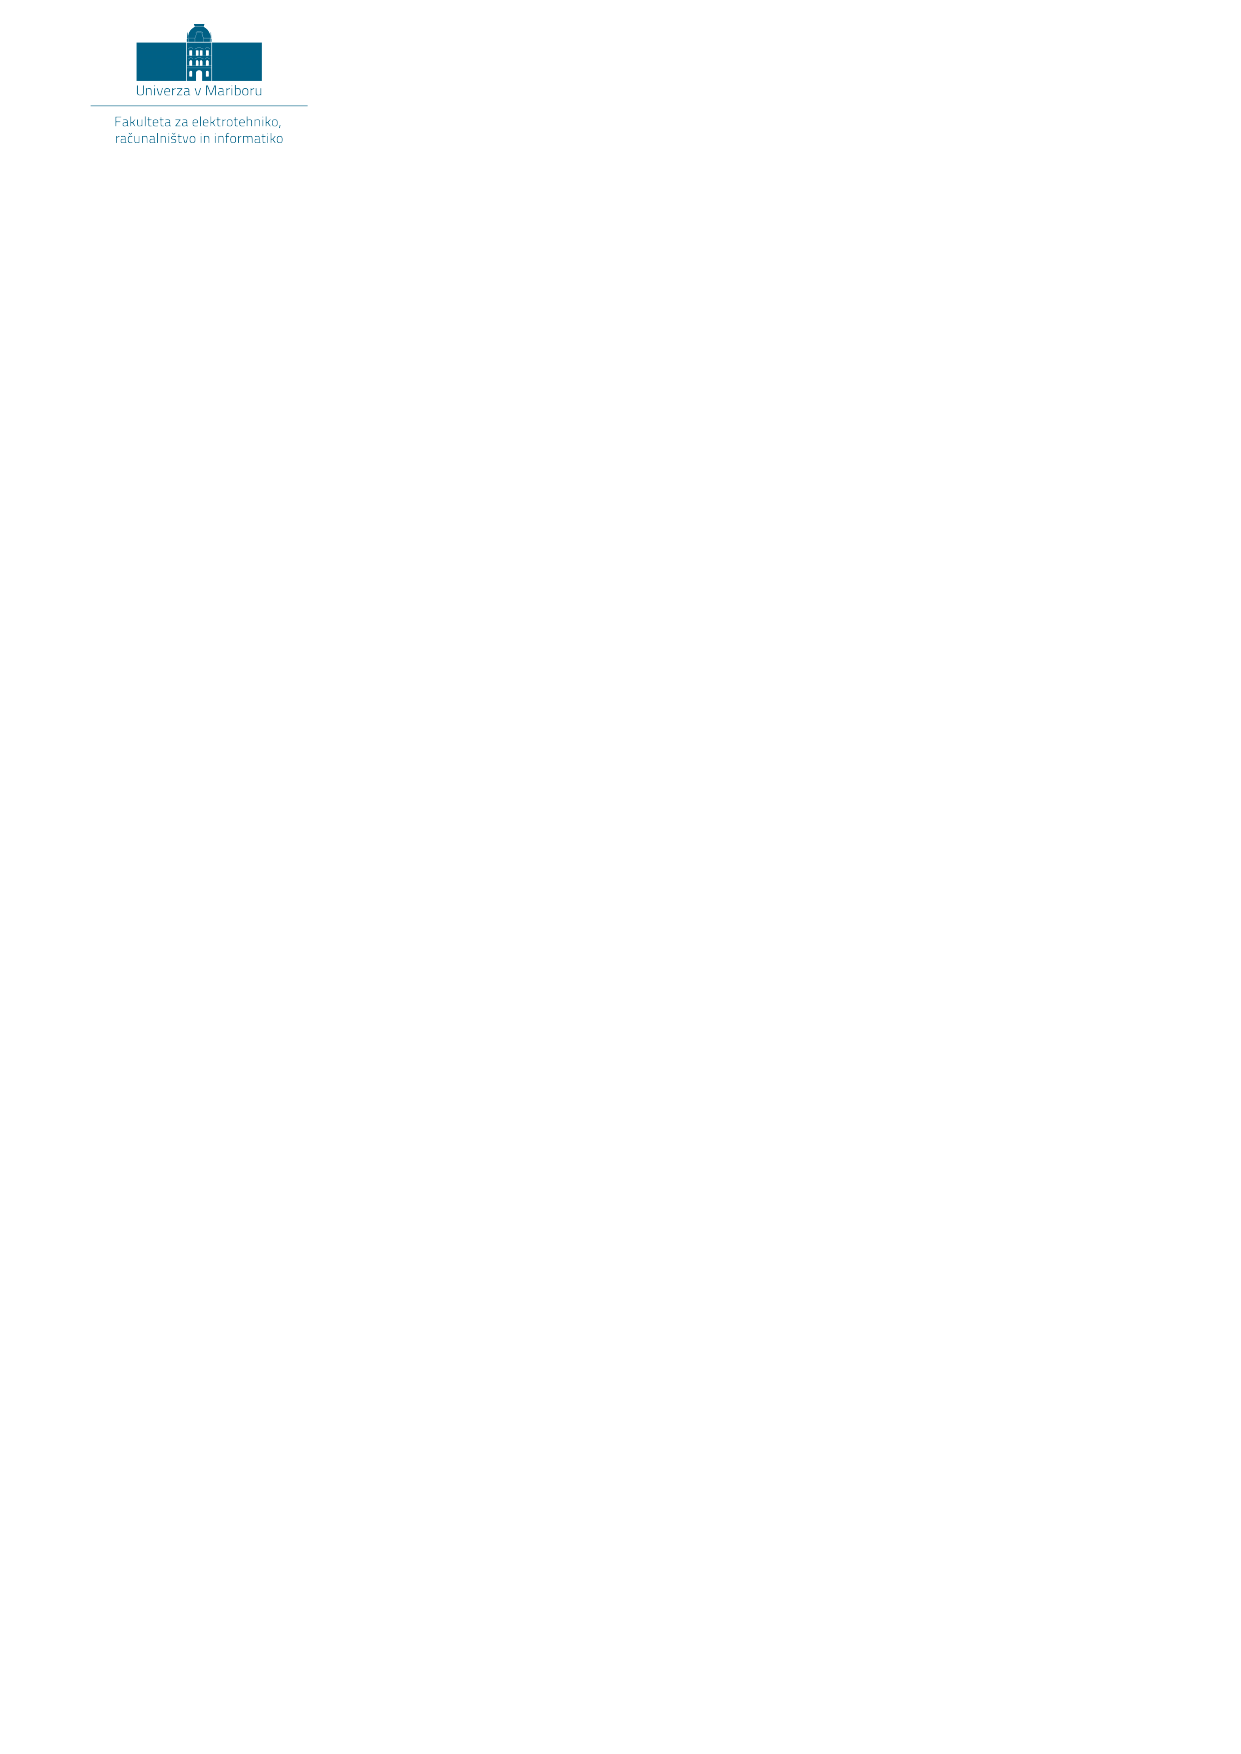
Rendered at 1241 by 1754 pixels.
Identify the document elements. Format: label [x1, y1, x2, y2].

picture [90, 24, 308, 143]
